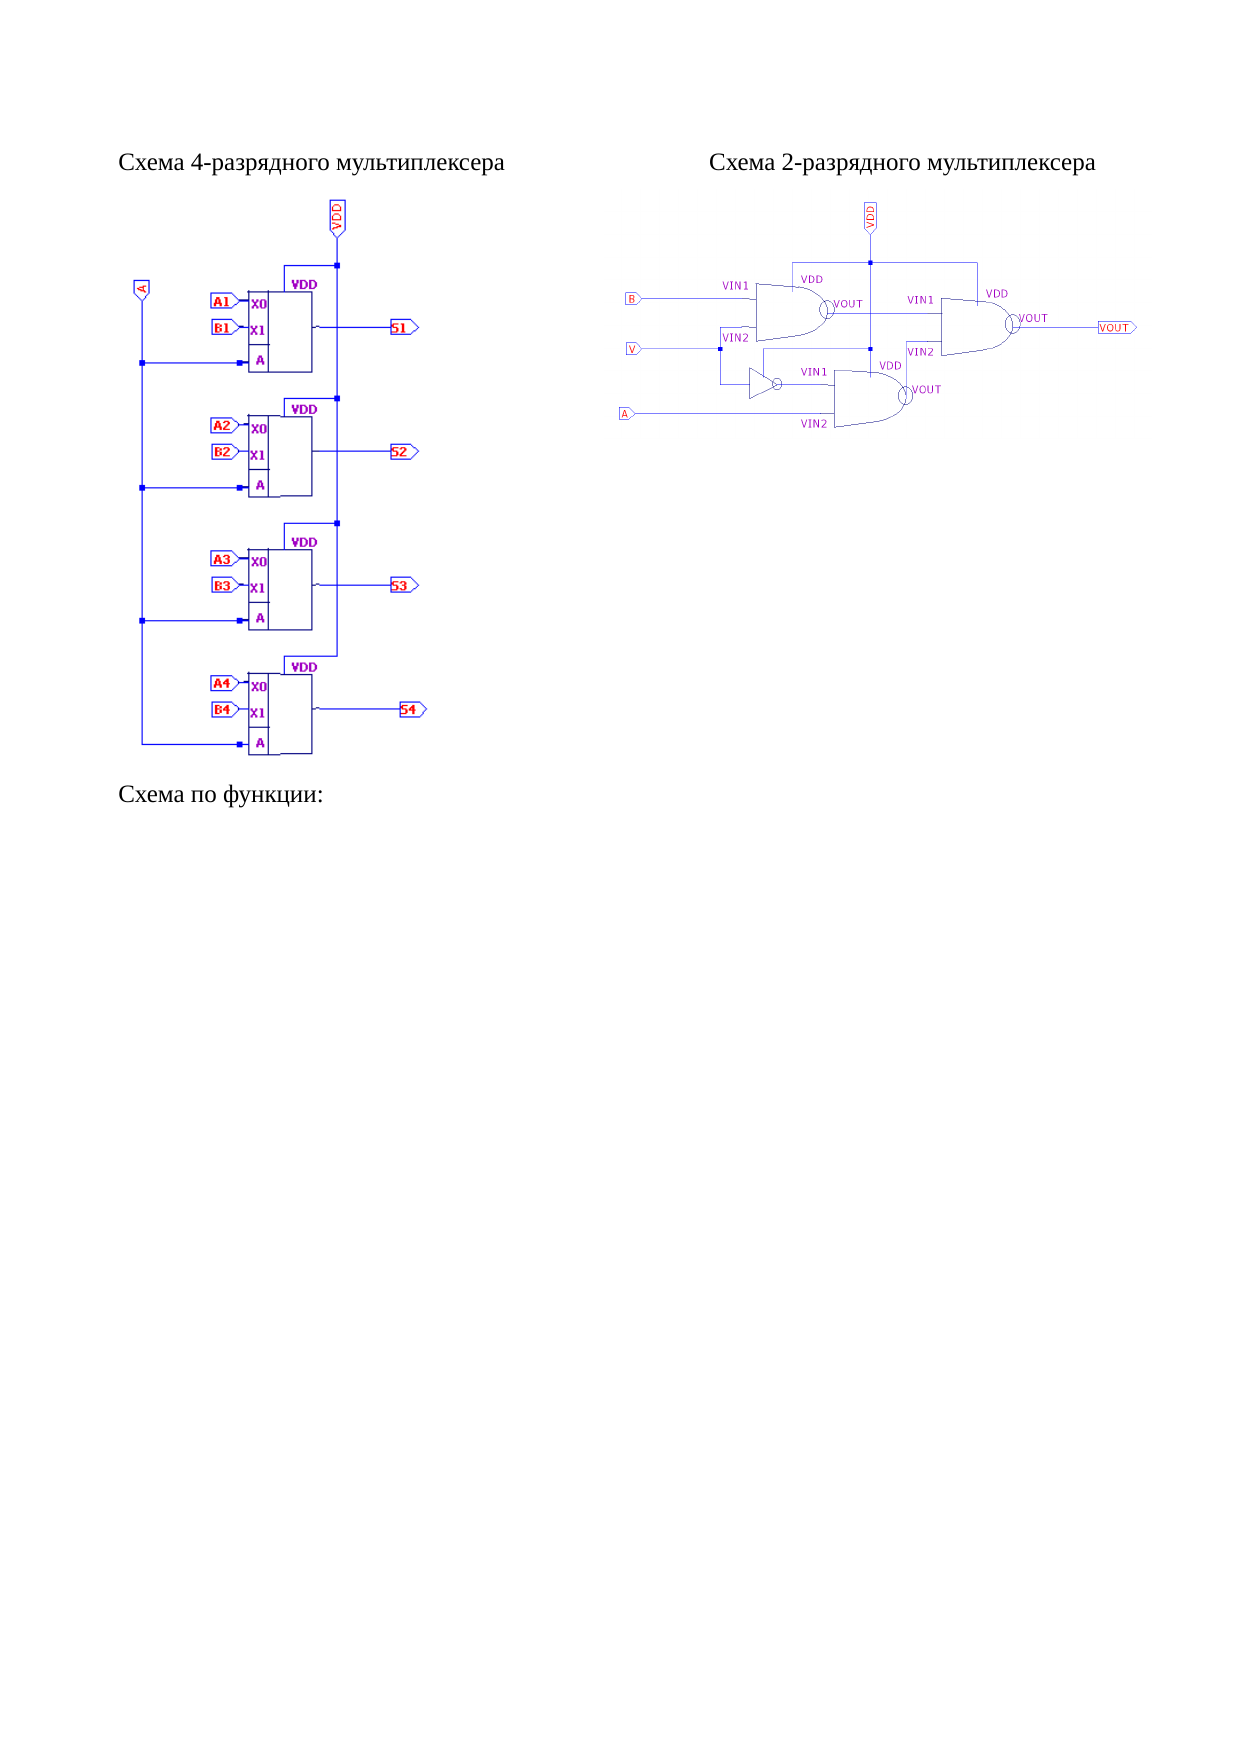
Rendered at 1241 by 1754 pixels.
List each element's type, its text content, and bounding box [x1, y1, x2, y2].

picture [121, 186, 449, 760]
text Схема по функции: [118, 779, 1122, 808]
picture [603, 189, 1153, 439]
text Схема 4-разрядного мультиплексера Схема 2-разрядного мультиплексера [118, 147, 1122, 176]
